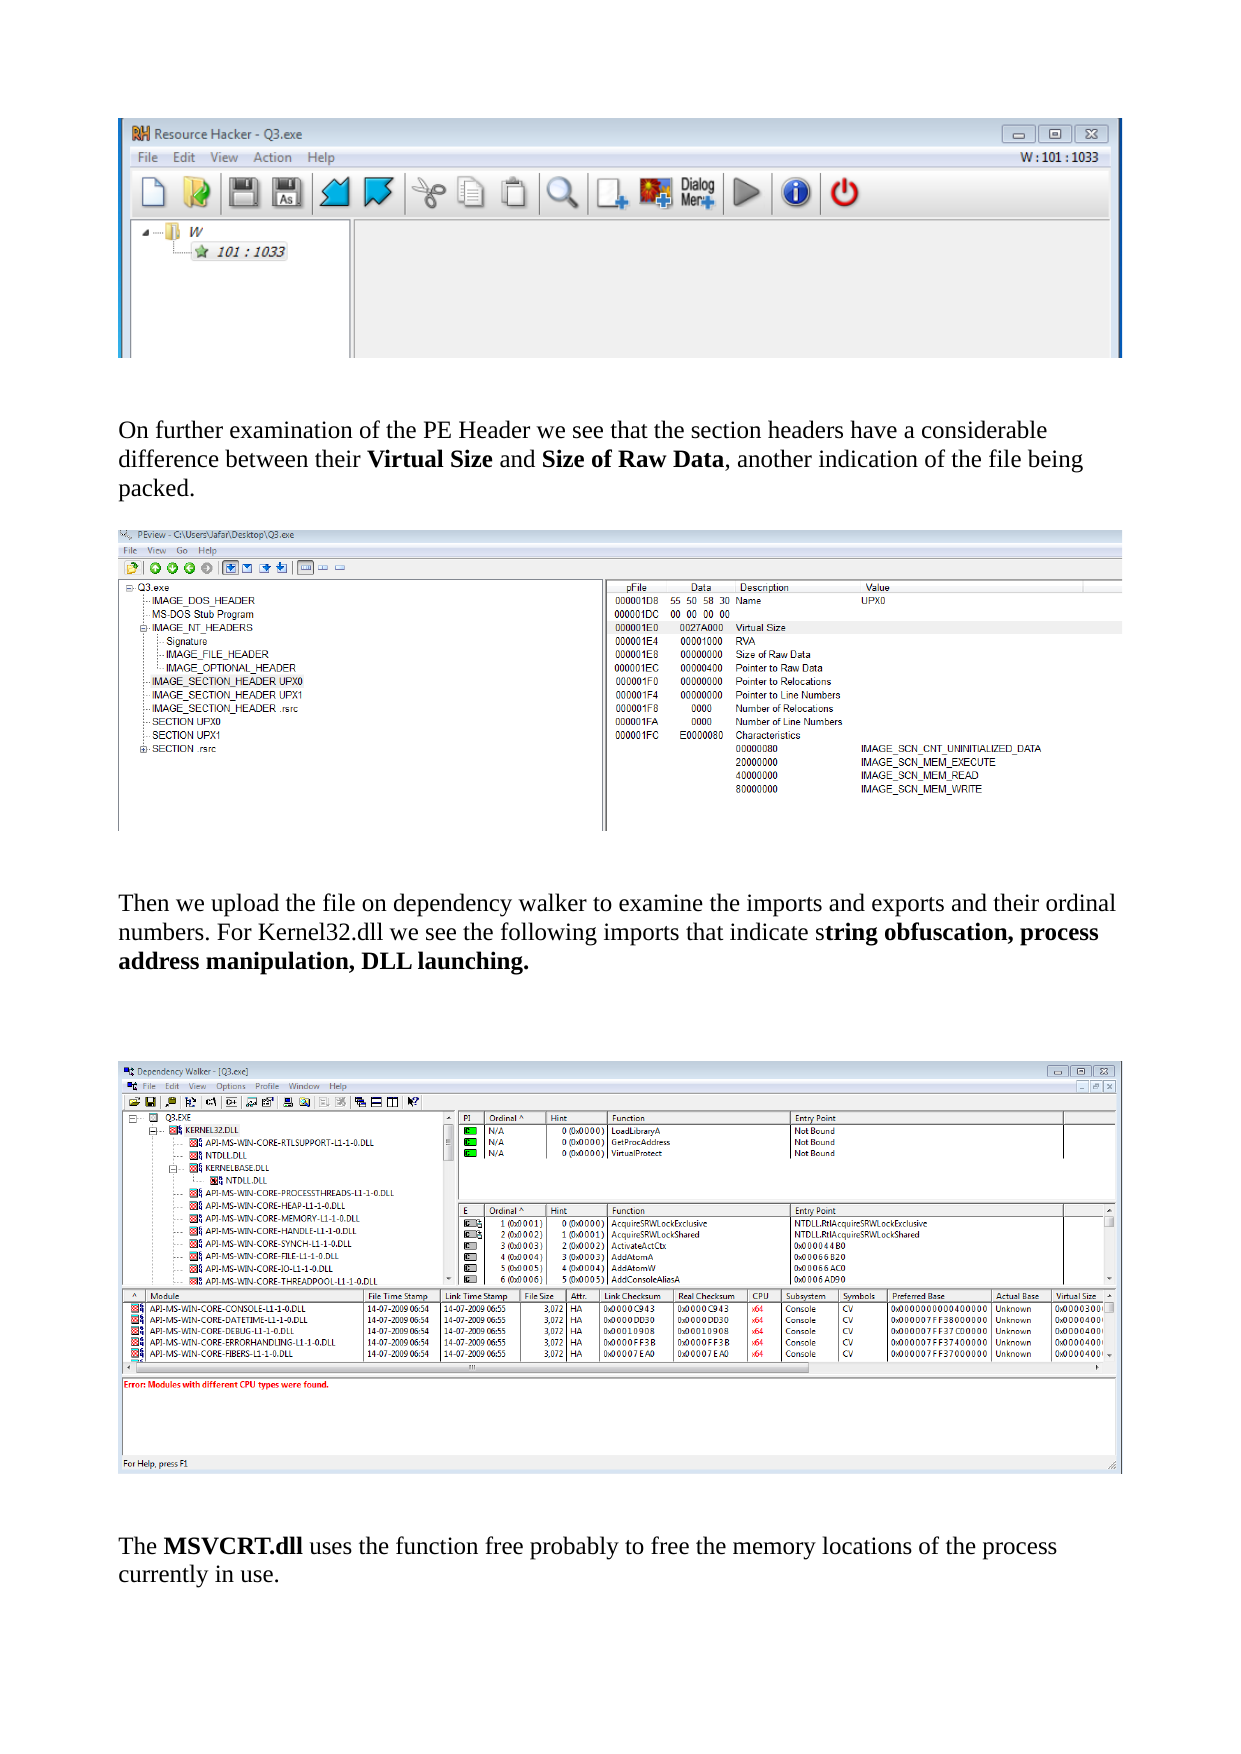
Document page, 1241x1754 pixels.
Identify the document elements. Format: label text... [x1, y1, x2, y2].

picture [118, 530, 1123, 831]
text On further examination of the PE Header we see that the section headers have a considerable difference between their Virtual Size and Size of Raw Data, another indication of the file being packed. [118, 416, 1122, 502]
text The MSVCRT.dll uses the function free probably to free the memory locations of the process currently in use. [118, 1531, 1122, 1588]
picture [118, 1061, 1123, 1474]
picture [118, 118, 1123, 358]
text Then we upload the file on dependency walker to examine the imports and exports and their ordinal numbers. For Kernel32.dll we see the following imports that indicate string obfuscation, process address manipulation, DLL launching. [118, 888, 1122, 975]
